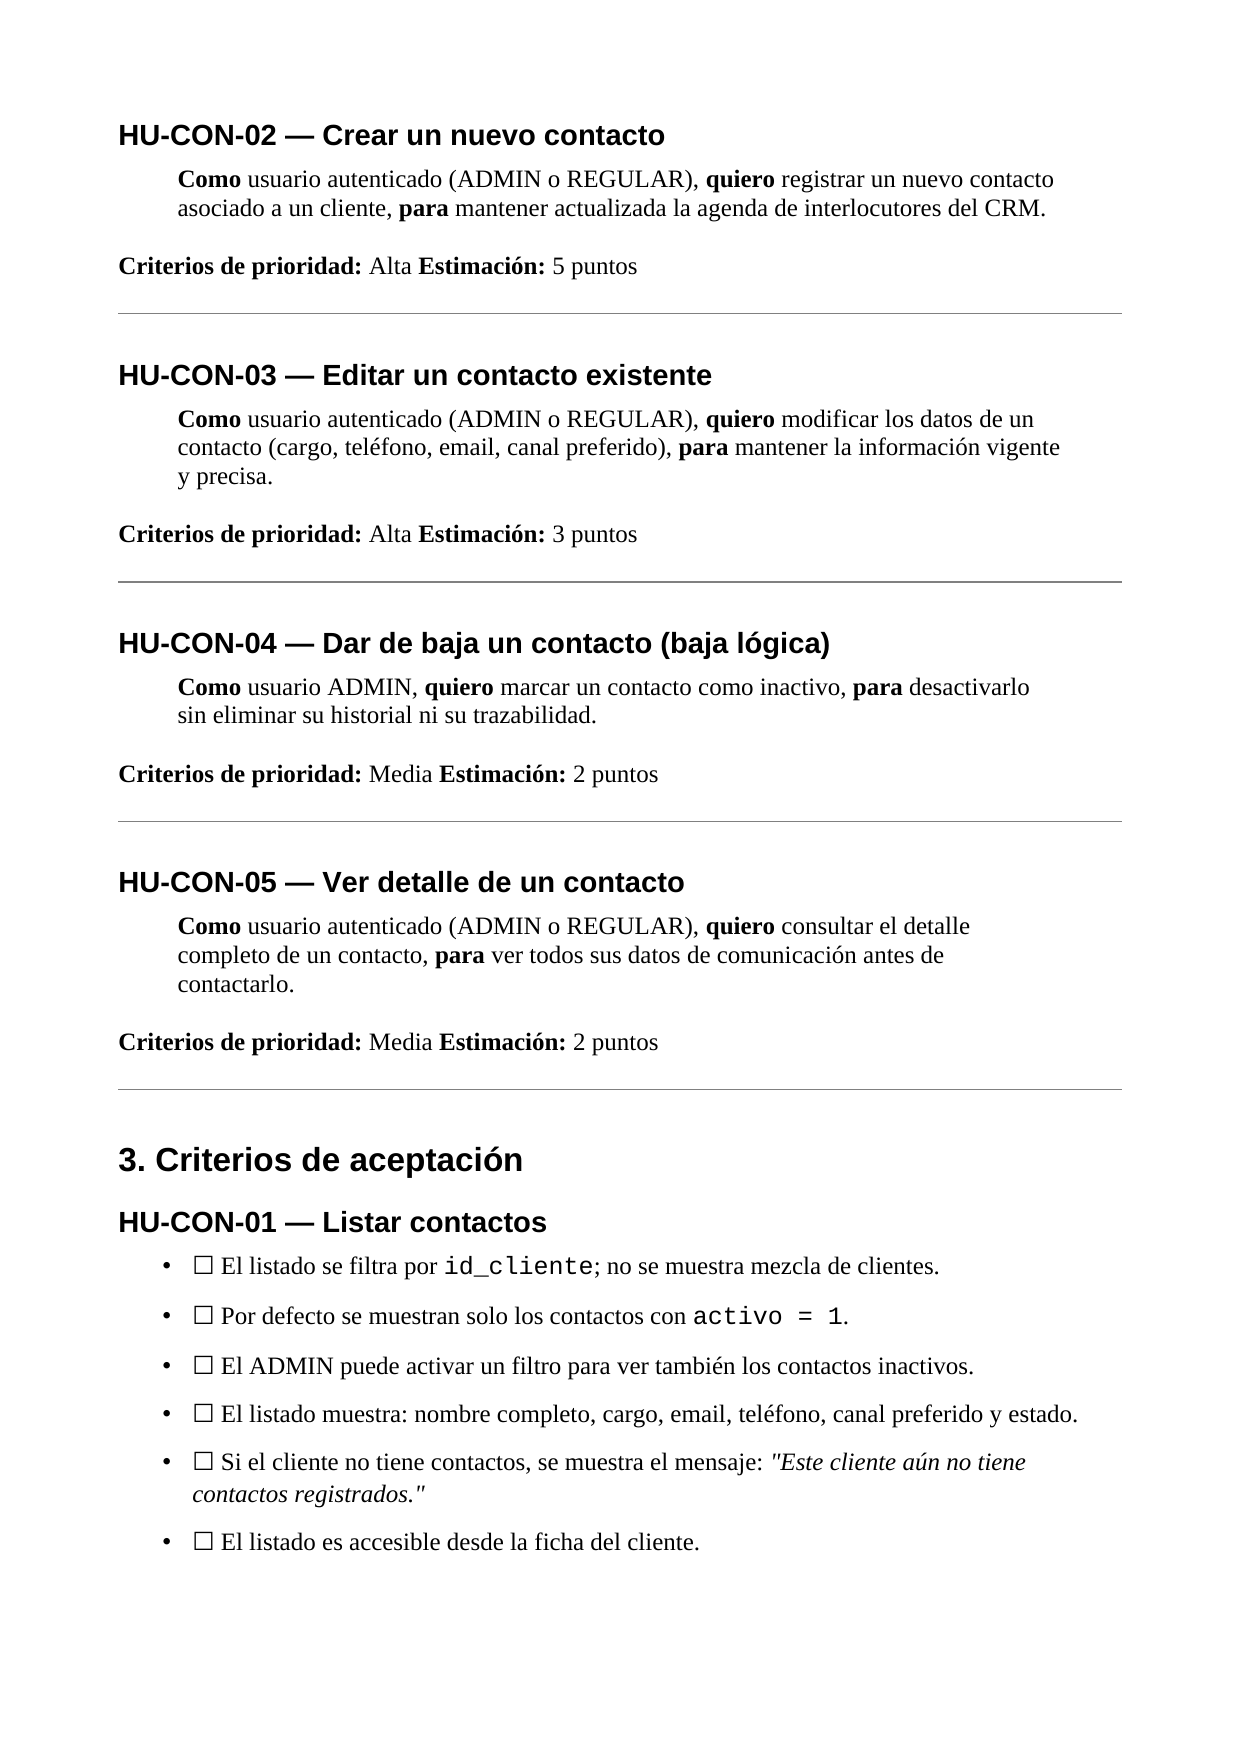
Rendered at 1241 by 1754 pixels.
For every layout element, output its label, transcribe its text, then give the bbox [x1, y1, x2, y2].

list ☐ El listado se filtra por id_cliente; no se muestra mezcla de clientes. [162, 1251, 1122, 1282]
list ☐ El listado es accesible desde la ficha del cliente. [162, 1527, 1122, 1556]
text Criterios de prioridad: Alta Estimación: 5 puntos [118, 251, 1122, 280]
subtitle HU-CON-02 — Crear un nuevo contacto [118, 118, 1122, 152]
text Criterios de prioridad: Media Estimación: 2 puntos [118, 1027, 1122, 1056]
subtitle 3. Criterios de aceptación [118, 1140, 1122, 1178]
text Criterios de prioridad: Alta Estimación: 3 puntos [118, 519, 1122, 548]
subtitle HU-CON-04 — Dar de baja un contacto (baja lógica) [118, 626, 1122, 659]
list ☐ Si el cliente no tiene contactos, se muestra el mensaje: "Este cliente aún no tiene contactos registrados." [162, 1447, 1122, 1508]
text Como usuario ADMIN, quiero marcar un contacto como inactivo, para desactivarlo sin eliminar su historial ni su trazabilidad. [177, 672, 1063, 729]
subtitle HU-CON-03 — Editar un contacto existente [118, 358, 1122, 391]
text Como usuario autenticado (ADMIN o REGULAR), quiero modificar los datos de un contacto (cargo, teléfono, email, canal preferido), para mantener la información vigente y precisa. [177, 404, 1063, 490]
subtitle HU-CON-05 — Ver detalle de un contacto [118, 865, 1122, 899]
text Criterios de prioridad: Media Estimación: 2 puntos [118, 759, 1122, 788]
subtitle HU-CON-01 — Listar contactos [118, 1205, 1122, 1239]
list ☐ El ADMIN puede activar un filtro para ver también los contactos inactivos. [162, 1351, 1122, 1380]
list ☐ Por defecto se muestran solo los contactos con activo = 1. [162, 1301, 1122, 1332]
list ☐ El listado muestra: nombre completo, cargo, email, teléfono, canal preferido y estado. [162, 1399, 1122, 1428]
text Como usuario autenticado (ADMIN o REGULAR), quiero registrar un nuevo contacto asociado a un cliente, para mantener actualizada la agenda de interlocutores del CRM. [177, 164, 1063, 222]
text Como usuario autenticado (ADMIN o REGULAR), quiero consultar el detalle completo de un contacto, para ver todos sus datos de comunicación antes de contactarlo. [177, 911, 1063, 998]
